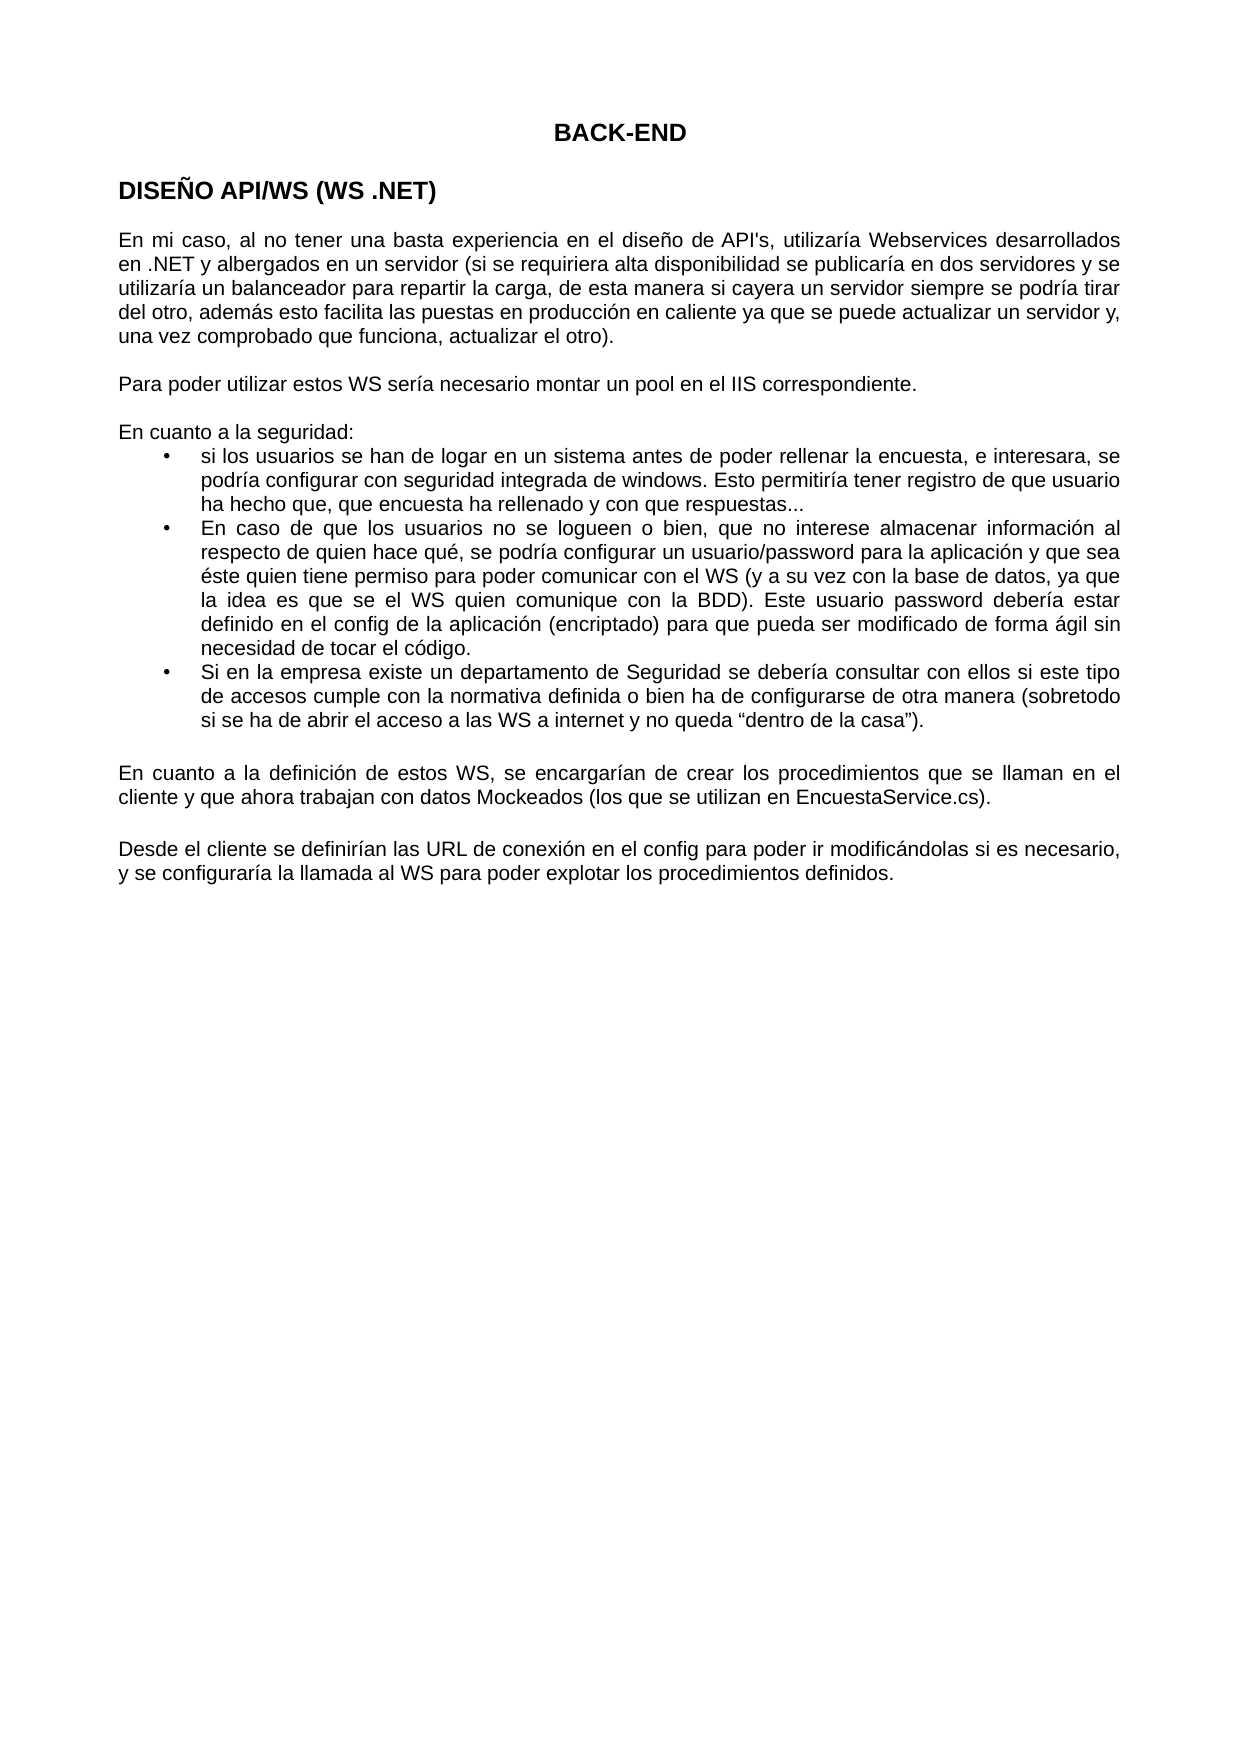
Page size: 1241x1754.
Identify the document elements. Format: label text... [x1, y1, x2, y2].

list Si en la empresa existe un departamento de Seguridad se debería consultar con ellos si este tipo de accesos cumple con la normativa definida o bien ha de configurarse de otra manera (sobretodo si se ha de abrir el acceso a las WS a internet y no queda “dentro de la casa”). [163, 660, 1122, 732]
text Para poder utilizar estos WS sería necesario montar un pool en el IIS correspondiente. [118, 372, 1122, 396]
text Desde el cliente se definirían las URL de conexión en el config para poder ir modificándolas si es necesario, y se configuraría la llamada al WS para poder explotar los procedimientos definidos. [118, 837, 1122, 885]
text En cuanto a la definición de estos WS, se encargarían de crear los procedimientos que se llaman en el cliente y que ahora trabajan con datos Mockeados (los que se utilizan en EncuestaService.cs). [118, 761, 1122, 808]
list En caso de que los usuarios no se logueen o bien, que no interese almacenar información al respecto de quien hace qué, se podría configurar un usuario/password para la aplicación y que sea éste quien tiene permiso para poder comunicar con el WS (y a su vez con la base de datos, ya que la idea es que se el WS quien comunique con la BDD). Este usuario password debería estar definido en el config de la aplicación (encriptado) para que pueda ser modificado de forma ágil sin necesidad de tocar el código. [163, 516, 1122, 660]
list si los usuarios se han de logar en un sistema antes de poder rellenar la encuesta, e interesara, se podría configurar con seguridad integrada de windows. Esto permitiría tener registro de que usuario ha hecho que, que encuesta ha rellenado y con que respuestas... [163, 444, 1122, 516]
text BACK-END [118, 118, 1122, 147]
text En mi caso, al no tener una basta experiencia en el diseño de API's, utilizaría Webservices desarrollados en .NET y albergados en un servidor (si se requiriera alta disponibilidad se publicaría en dos servidores y se utilizaría un balanceador para repartir la carga, de esta manera si cayera un servidor siempre se podría tirar del otro, además esto facilita las puestas en producción en caliente ya que se puede actualizar un servidor y, una vez comprobado que funciona, actualizar el otro). [118, 228, 1122, 348]
text DISEÑO API/WS (WS .NET) [118, 176, 1122, 204]
text En cuanto a la seguridad: [118, 420, 1122, 444]
